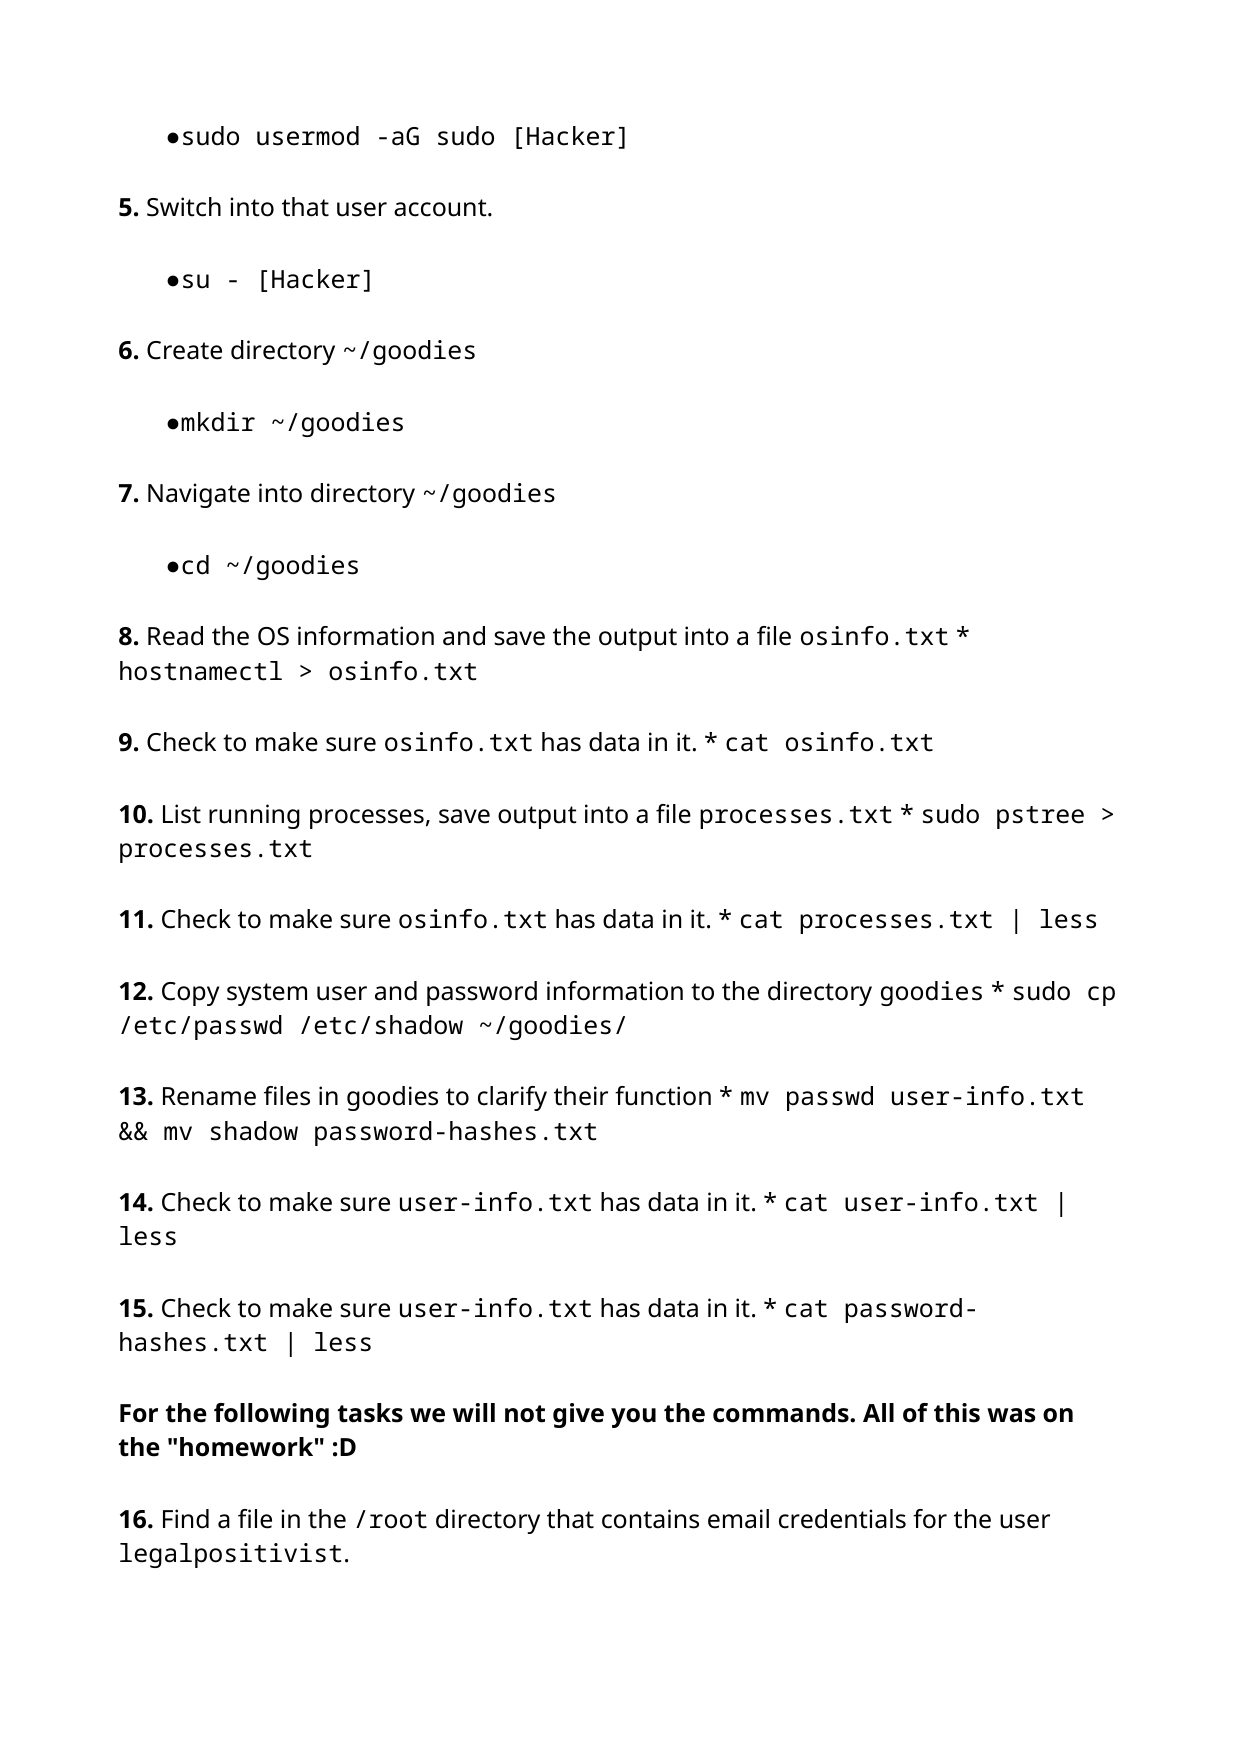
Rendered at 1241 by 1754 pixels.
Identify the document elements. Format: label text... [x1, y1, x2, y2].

text 5. Switch into that user account. [118, 190, 1122, 224]
text 10. List running processes, save output into a file processes.txt * sudo pstree > processes.txt [118, 796, 1122, 864]
list sudo usermod -aG sudo [Hacker] [118, 118, 1122, 152]
text 7. Navigate into directory ~/goodies [118, 476, 1122, 510]
text 11. Check to make sure osinfo.txt has data in it. * cat processes.txt | less [118, 902, 1122, 936]
list mkdir ~/goodies [118, 404, 1122, 438]
text 14. Check to make sure user-info.txt has data in it. * cat user-info.txt | less [118, 1185, 1122, 1253]
text 8. Read the OS information and save the output into a file osinfo.txt * hostnamectl > osinfo.txt [118, 619, 1122, 687]
list cd ~/goodies [118, 547, 1122, 582]
text 16. Find a file in the /root directory that contains email credentials for the user legalpositivist. [118, 1502, 1122, 1570]
text 15. Check to make sure user-info.txt has data in it. * cat password-hashes.txt | less [118, 1290, 1122, 1358]
list su - [Hacker] [118, 261, 1122, 295]
text For the following tasks we will not give you the commands. All of this was on the "homework" :D [118, 1396, 1122, 1464]
text 13. Rename files in goodies to clarify their function * mv passwd user-info.txt && mv shadow password-hashes.txt [118, 1079, 1122, 1147]
text 12. Copy system user and password information to the directory goodies * sudo cp /etc/passwd /etc/shadow ~/goodies/ [118, 973, 1122, 1042]
text 9. Check to make sure osinfo.txt has data in it. * cat osinfo.txt [118, 725, 1122, 759]
text 6. Create directory ~/goodies [118, 333, 1122, 367]
